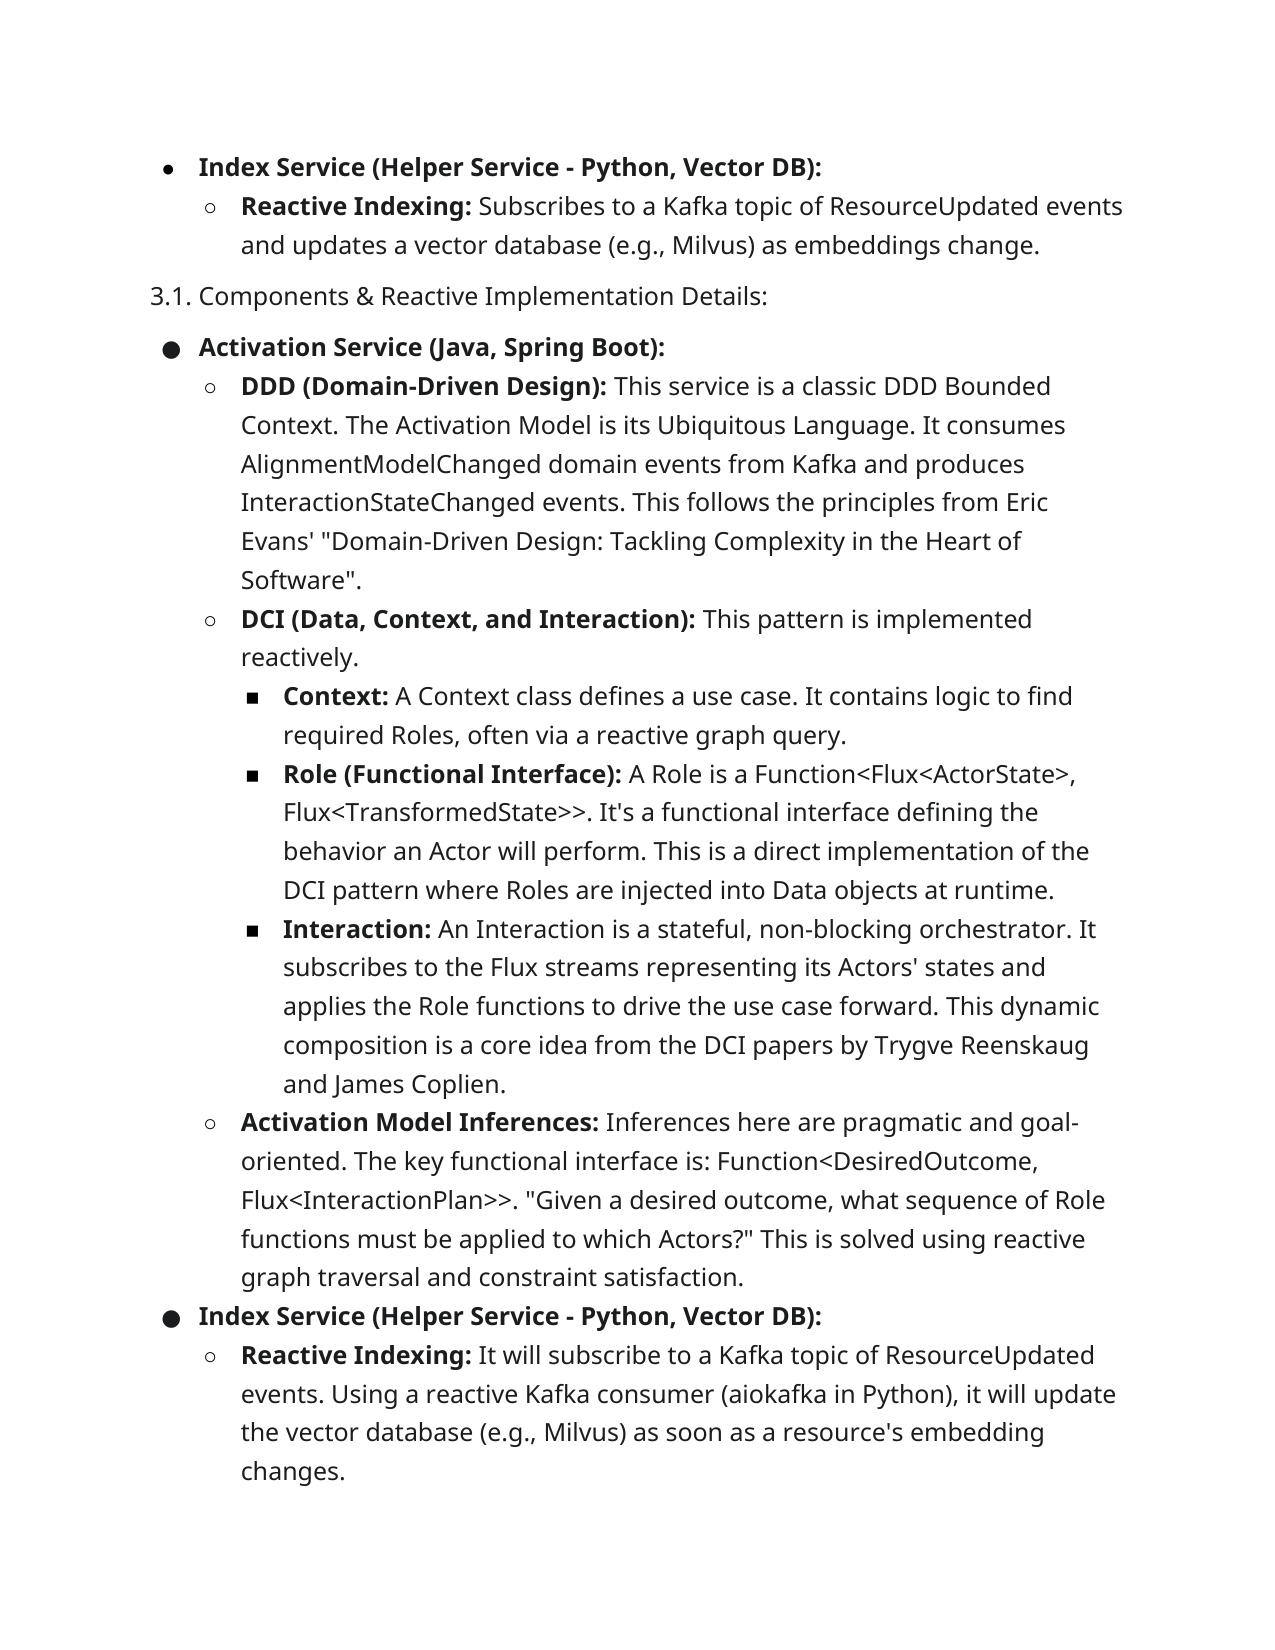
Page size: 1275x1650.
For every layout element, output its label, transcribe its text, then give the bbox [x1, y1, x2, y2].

list DDD (Domain-Driven Design): This service is a classic DDD Bounded Context. The Activation Model is its Ubiquitous Language. It consumes AlignmentModelChanged domain events from Kafka and produces InteractionStateChanged events. This follows the principles from Eric Evans' "Domain-Driven Design: Tackling Complexity in the Heart of Software". [203, 369, 1125, 597]
list Activation Model Inferences: Inferences here are pragmatic and goal-oriented. The key functional interface is: Function<DesiredOutcome, Flux<InteractionPlan>>. "Given a desired outcome, what sequence of Role functions must be applied to which Actors?" This is solved using reactive graph traversal and constraint satisfaction. [203, 1105, 1125, 1294]
list Reactive Indexing: Subscribes to a Kafka topic of ResourceUpdated events and updates a vector database (e.g., Milvus) as embeddings change. [203, 189, 1125, 262]
list Interaction: An Interaction is a stateful, non-blocking orchestrator. It subscribes to the Flux streams representing its Actors' states and applies the Role functions to drive the use case forward. This dynamic composition is a core idea from the DCI papers by Trygve Reenskaug and James Coplien. [245, 911, 1125, 1100]
list Context: A Context class defines a use case. It contains logic to find required Roles, often via a reactive graph query. [245, 679, 1125, 752]
list Role (Functional Interface): A Role is a Function<Flux<ActorState>, Flux<TransformedState>>. It's a functional interface defining the behavior an Actor will perform. This is a direct implementation of the DCI pattern where Roles are injected into Data objects at runtime. [245, 756, 1125, 907]
list Index Service (Helper Service - Python, Vector DB): [161, 150, 1125, 184]
list Reactive Indexing: It will subscribe to a Kafka topic of ResourceUpdated events. Using a reactive Kafka consumer (aiokafka in Python), it will update the vector database (e.g., Milvus) as soon as a resource's embedding changes. [203, 1337, 1125, 1488]
list Activation Service (Java, Spring Boot): [161, 330, 1125, 364]
list DCI (Data, Context, and Interaction): This pattern is implemented reactively. [203, 601, 1125, 674]
subtitle 3.1. Components & Reactive Implementation Details: [150, 279, 1125, 313]
list Index Service (Helper Service - Python, Vector DB): [161, 1299, 1125, 1333]
